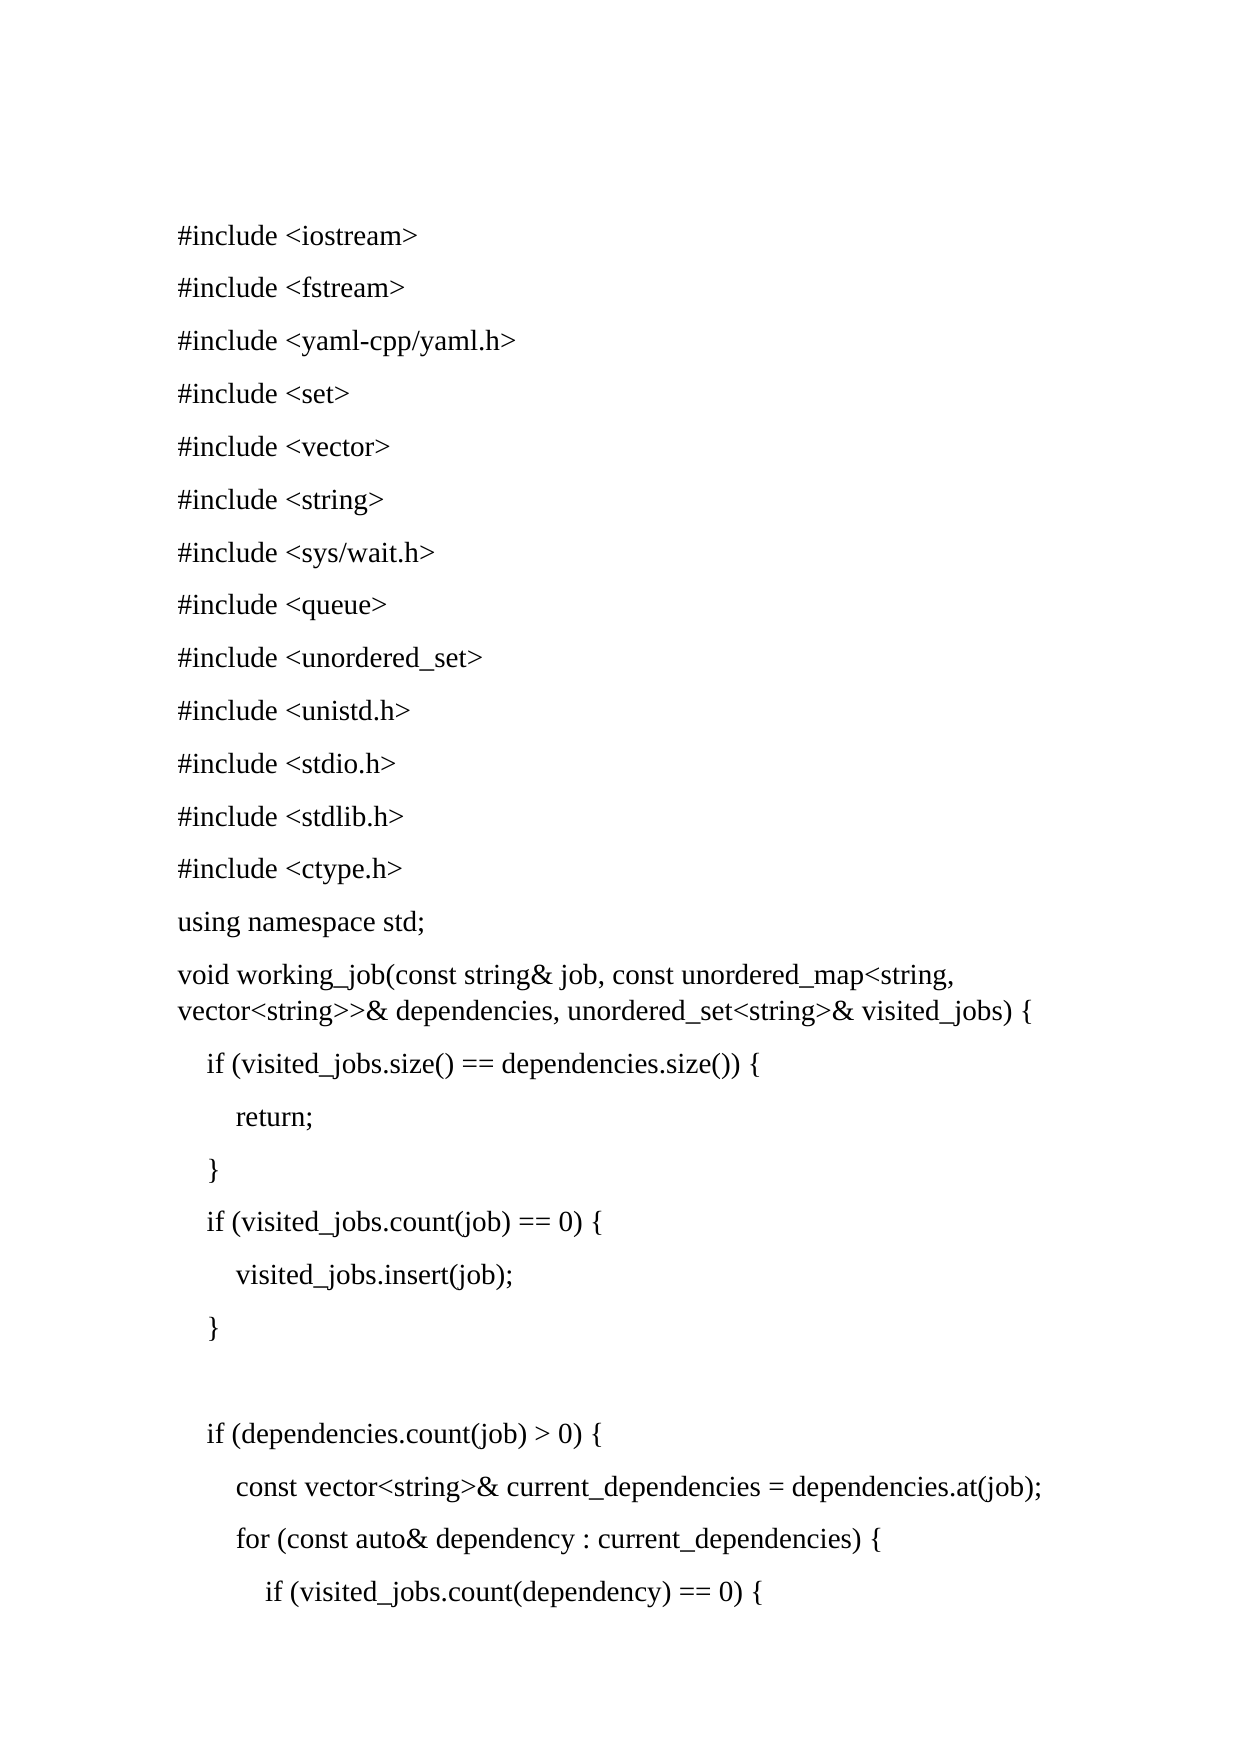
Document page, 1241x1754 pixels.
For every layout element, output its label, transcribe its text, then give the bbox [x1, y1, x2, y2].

text #include <vector> [177, 429, 1152, 463]
text #include <fstream> [177, 271, 1152, 304]
text if (visited_jobs.count(job) == 0) { [177, 1204, 1152, 1238]
text #include <string> [177, 482, 1152, 515]
text } [177, 1152, 1152, 1185]
text using namespace std; [177, 904, 1152, 938]
text } [177, 1310, 1152, 1344]
text visited_jobs.insert(job); [177, 1257, 1152, 1291]
text if (dependencies.count(job) > 0) { [177, 1416, 1152, 1449]
text if (visited_jobs.count(dependency) == 0) { [177, 1574, 1152, 1608]
text #include <queue> [177, 587, 1152, 621]
text if (visited_jobs.size() == dependencies.size()) { [177, 1046, 1152, 1080]
text return; [177, 1099, 1152, 1132]
text void working_job(const string& job, const unordered_map<string, vector<string>>& dependencies, unordered_set<string>& visited_jobs) { [177, 957, 1152, 1027]
text #include <sys/wait.h> [177, 535, 1152, 568]
text const vector<string>& current_dependencies = dependencies.at(job); [177, 1469, 1152, 1502]
text #include <iostream> [177, 218, 1152, 251]
text #include <unistd.h> [177, 693, 1152, 727]
text for (const auto& dependency : current_dependencies) { [177, 1521, 1152, 1555]
text #include <set> [177, 376, 1152, 410]
text #include <yaml-cpp/yaml.h> [177, 323, 1152, 357]
text #include <ctype.h> [177, 852, 1152, 885]
text #include <stdio.h> [177, 746, 1152, 779]
text #include <unordered_set> [177, 640, 1152, 674]
text #include <stdlib.h> [177, 799, 1152, 832]
